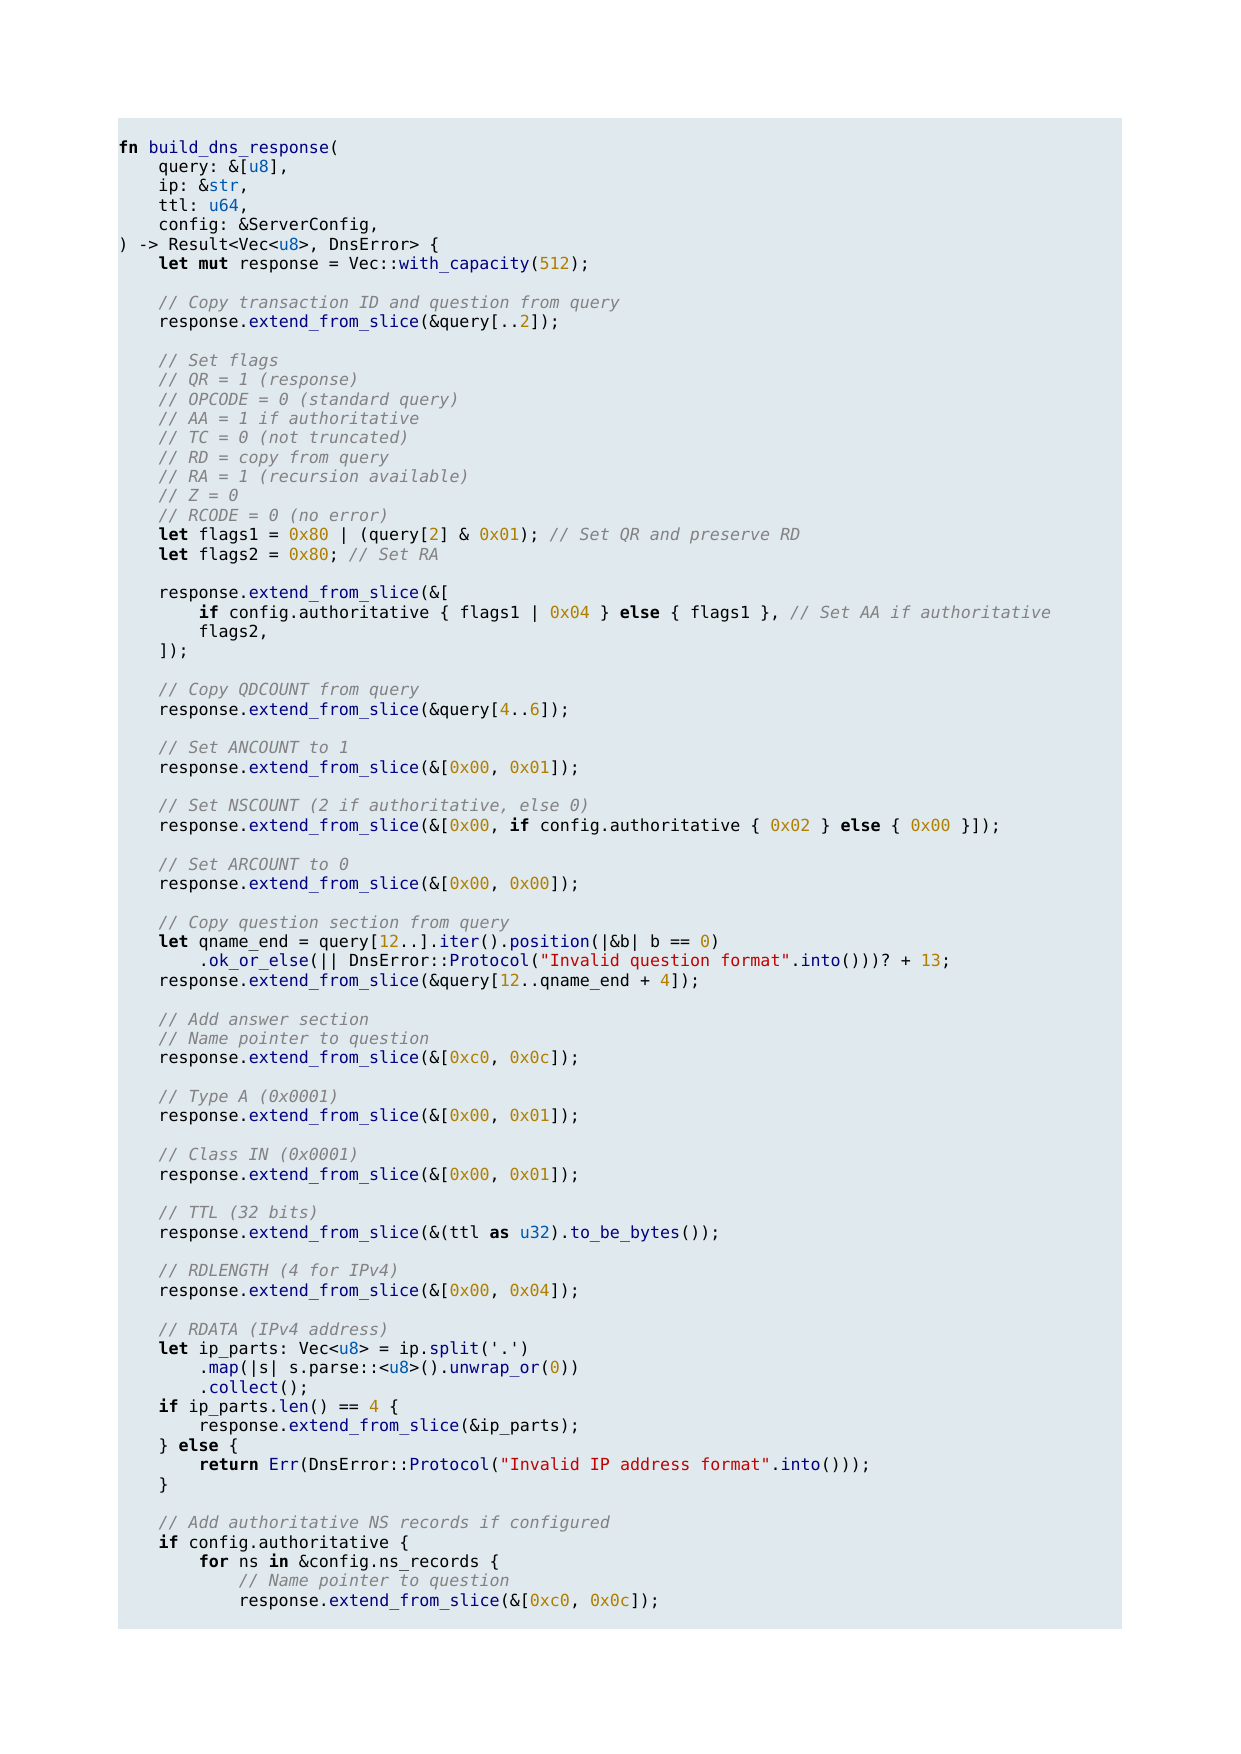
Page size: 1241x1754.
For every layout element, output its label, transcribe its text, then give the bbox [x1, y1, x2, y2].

text ) -> Result<Vec<u8>, DnsError> { [118, 234, 1122, 254]
text let flags2 = 0x80; // Set RA [118, 544, 1122, 564]
text ip: &str, [118, 176, 1122, 196]
text // RDATA (IPv4 address) [118, 1319, 1122, 1339]
text // RD = copy from query [118, 447, 1122, 467]
text if config.authoritative { [118, 1532, 1122, 1552]
text response.extend_from_slice(&[0x00, 0x01]); [118, 757, 1122, 777]
text response.extend_from_slice(&[0x00, 0x01]); [118, 1106, 1122, 1126]
text response.extend_from_slice(&[0x00, 0x00]); [118, 874, 1122, 893]
text // Copy QDCOUNT from query [118, 680, 1122, 699]
text // AA = 1 if authoritative [118, 409, 1122, 428]
text // QR = 1 (response) [118, 370, 1122, 389]
text response.extend_from_slice(&[0x00, 0x04]); [118, 1281, 1122, 1300]
text .collect(); [118, 1377, 1122, 1397]
text response.extend_from_slice(&(ttl as u32).to_be_bytes()); [118, 1222, 1122, 1242]
text // Set ANCOUNT to 1 [118, 738, 1122, 757]
text flags2, [118, 622, 1122, 641]
text // RA = 1 (recursion available) [118, 467, 1122, 486]
text ]); [118, 641, 1122, 661]
text // Name pointer to question [118, 1029, 1122, 1048]
text fn build_dns_response( [118, 137, 1122, 157]
text .map(|s| s.parse::<u8>().unwrap_or(0)) [118, 1358, 1122, 1377]
text // Add authoritative NS records if configured [118, 1513, 1122, 1532]
text response.extend_from_slice(&[0x00, if config.authoritative { 0x02 } else { 0x00 }]); [118, 816, 1122, 835]
text // Name pointer to question [118, 1571, 1122, 1591]
text // Z = 0 [118, 486, 1122, 506]
text // Class IN (0x0001) [118, 1145, 1122, 1164]
text } [118, 1474, 1122, 1494]
text // RDLENGTH (4 for IPv4) [118, 1261, 1122, 1281]
text // Set ARCOUNT to 0 [118, 854, 1122, 874]
text if ip_parts.len() == 4 { [118, 1397, 1122, 1416]
text config: &ServerConfig, [118, 215, 1122, 234]
text for ns in &config.ns_records { [118, 1552, 1122, 1571]
text response.extend_from_slice(&[0xc0, 0x0c]); [118, 1048, 1122, 1067]
text let qname_end = query[12..].iter().position(|&b| b == 0) [118, 932, 1122, 951]
text // RCODE = 0 (no error) [118, 506, 1122, 525]
text let mut response = Vec::with_capacity(512); [118, 254, 1122, 273]
text ttl: u64, [118, 196, 1122, 215]
text // TC = 0 (not truncated) [118, 428, 1122, 447]
text // Copy question section from query [118, 912, 1122, 932]
text // OPCODE = 0 (standard query) [118, 389, 1122, 409]
text // TTL (32 bits) [118, 1203, 1122, 1222]
text query: &[u8], [118, 157, 1122, 176]
text return Err(DnsError::Protocol("Invalid IP address format".into())); [118, 1455, 1122, 1474]
text response.extend_from_slice(&[0xc0, 0x0c]); [118, 1591, 1122, 1610]
text let ip_parts: Vec<u8> = ip.split('.') [118, 1339, 1122, 1358]
text response.extend_from_slice(&query[4..6]); [118, 699, 1122, 719]
text response.extend_from_slice(&[0x00, 0x01]); [118, 1164, 1122, 1184]
text response.extend_from_slice(&[ [118, 583, 1122, 602]
text // Add answer section [118, 1009, 1122, 1029]
text // Set flags [118, 351, 1122, 370]
text // Copy transaction ID and question from query [118, 292, 1122, 312]
text } else { [118, 1436, 1122, 1455]
text response.extend_from_slice(&query[..2]); [118, 312, 1122, 331]
text .ok_or_else(|| DnsError::Protocol("Invalid question format".into()))? + 13; [118, 951, 1122, 971]
text response.extend_from_slice(&query[12..qname_end + 4]); [118, 971, 1122, 990]
text if config.authoritative { flags1 | 0x04 } else { flags1 }, // Set AA if authoritative [118, 602, 1122, 622]
text // Type A (0x0001) [118, 1087, 1122, 1106]
text let flags1 = 0x80 | (query[2] & 0x01); // Set QR and preserve RD [118, 525, 1122, 544]
text // Set NSCOUNT (2 if authoritative, else 0) [118, 796, 1122, 816]
text response.extend_from_slice(&ip_parts); [118, 1416, 1122, 1436]
